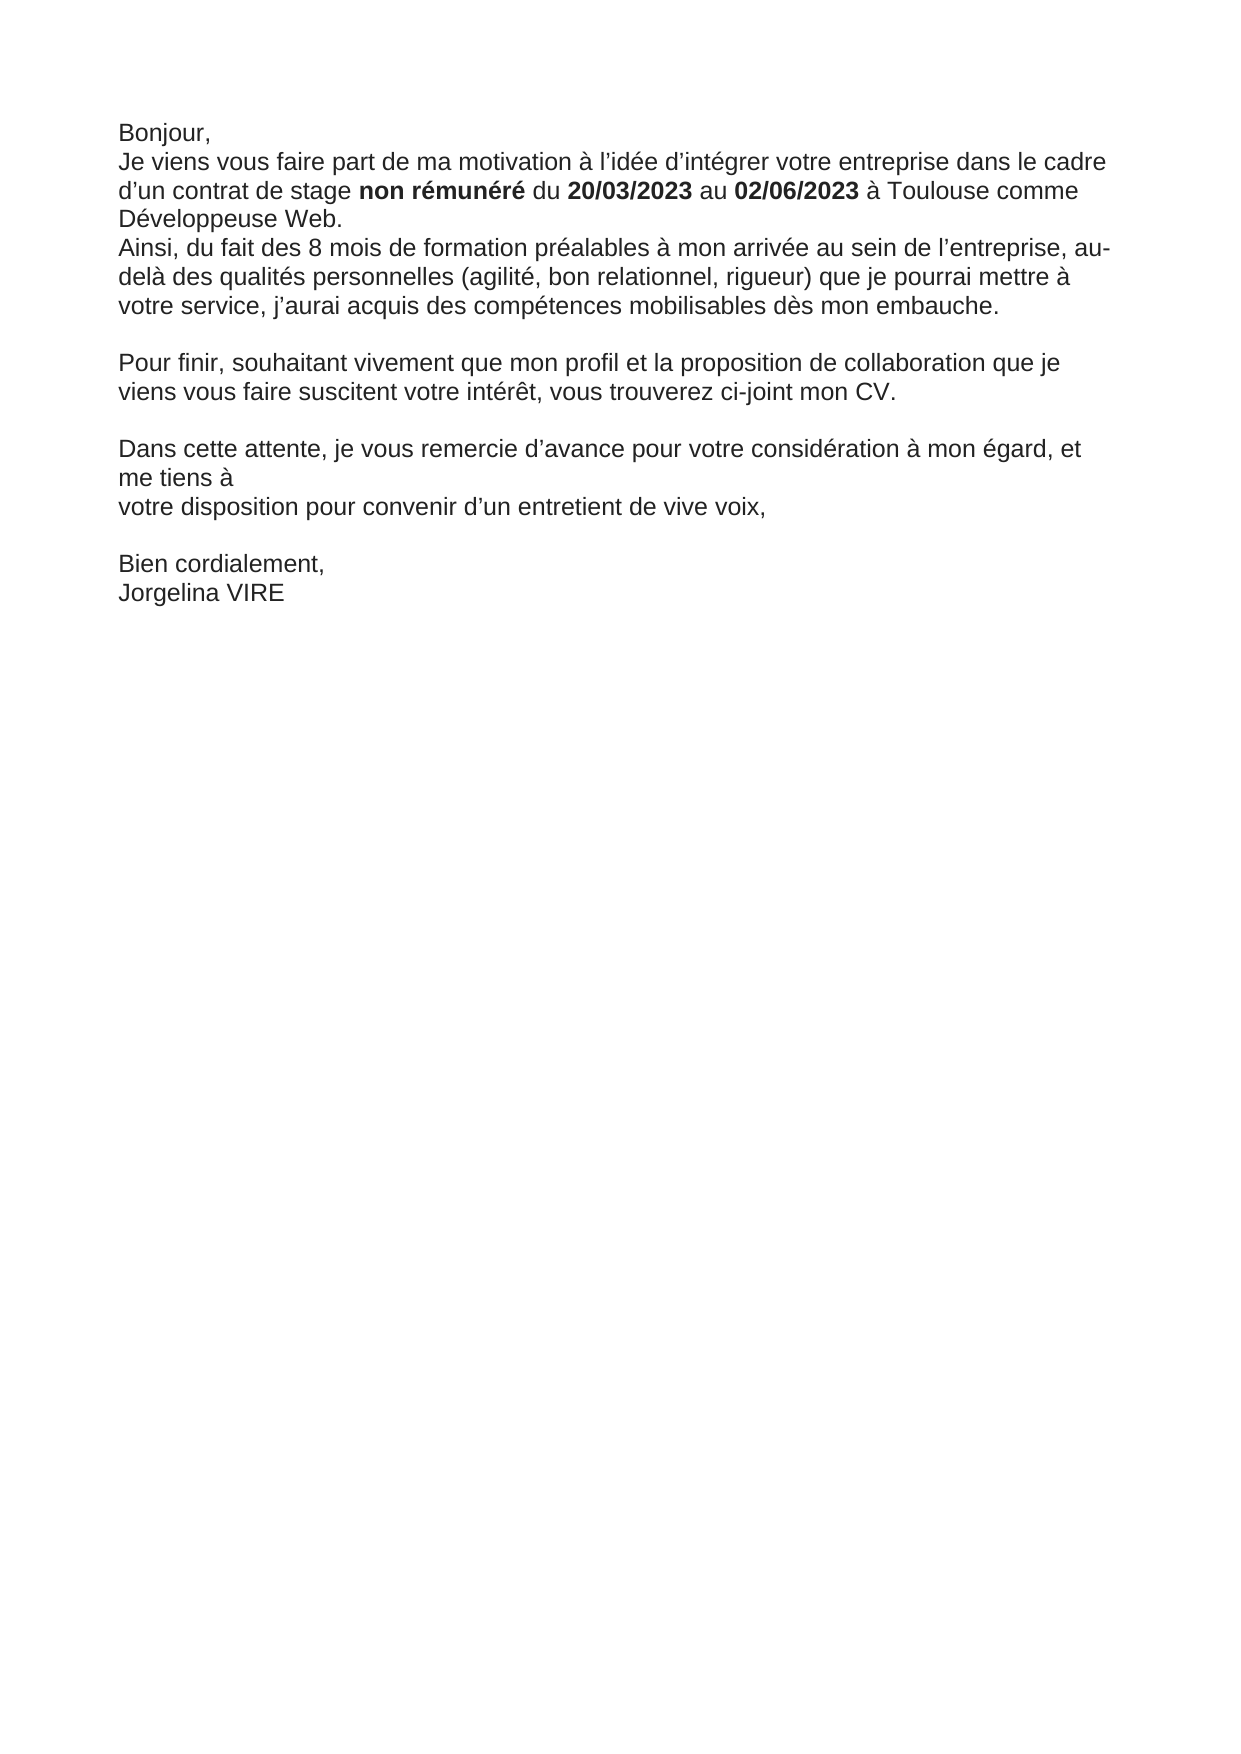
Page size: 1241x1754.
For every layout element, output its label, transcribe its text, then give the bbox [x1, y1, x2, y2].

text Bonjour, Je viens vous faire part de ma motivation à l’idée d’intégrer votre entreprise dans le cadre d’un contrat de stage non rémunéré du 20/03/2023 au 02/06/2023 à Toulouse comme Développeuse Web. [118, 118, 1122, 233]
text Ainsi, du fait des 8 mois de formation préalables à mon arrivée au sein de l’entreprise, au-delà des qualités personnelles (agilité, bon relationnel, rigueur) que je pourrai mettre à votre service, j’aurai acquis des compétences mobilisables dès mon embauche. Pour finir, souhaitant vivement que mon profil et la proposition de collaboration que je viens vous faire suscitent votre intérêt, vous trouverez ci-joint mon CV. Dans cette attente, je vous remercie d’avance pour votre considération à mon égard, et me tiens à votre disposition pour convenir d’un entretient de vive voix, Bien cordialement, Jorgelina VIRE [118, 233, 1122, 607]
